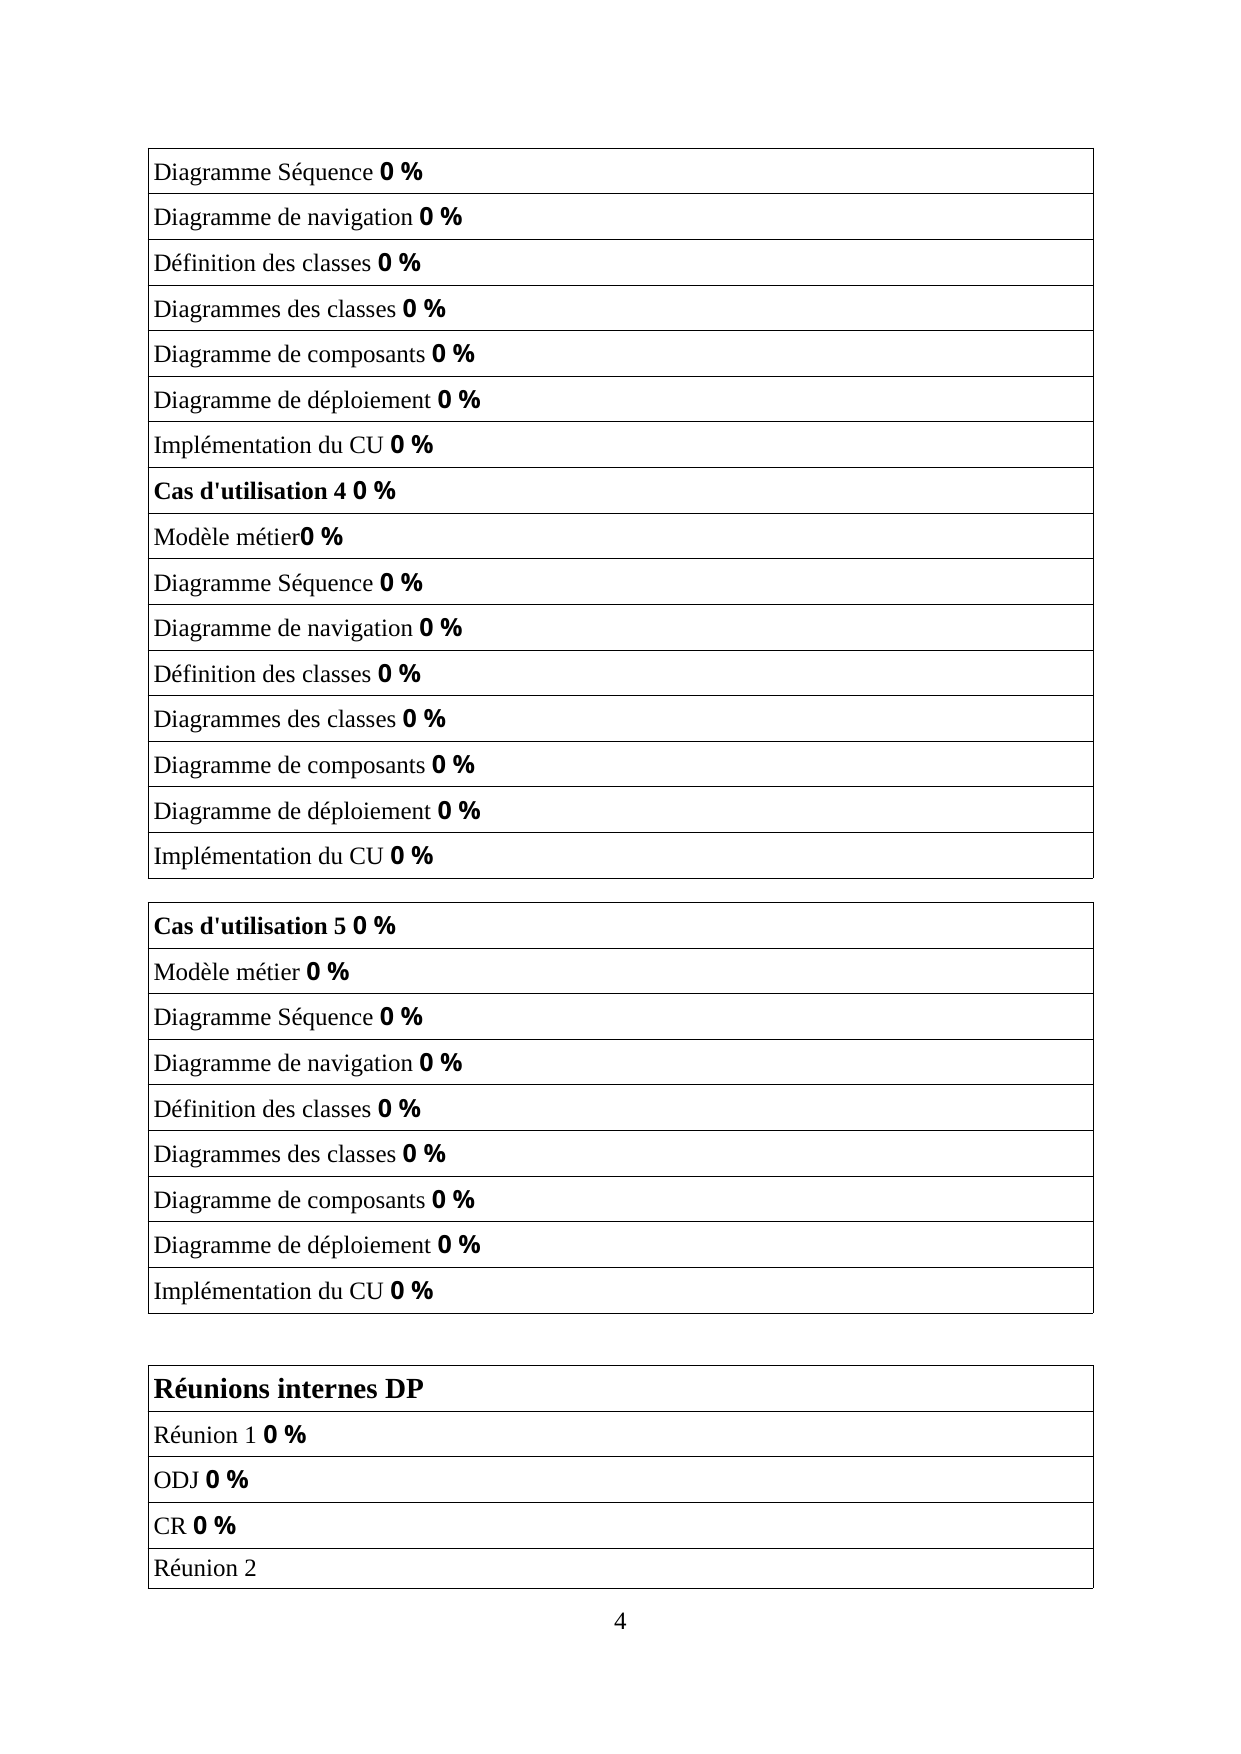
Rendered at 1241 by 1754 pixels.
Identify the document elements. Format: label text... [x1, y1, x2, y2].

table_cell Diagramme de navigation 0 % [149, 605, 1093, 649]
table_cell Modèle métier 0 % [149, 949, 1093, 993]
table_cell Diagramme de composants 0 % [149, 1177, 1093, 1221]
table_header Réunions internes DP [149, 1366, 1093, 1411]
table_cell Implémentation du CU 0 % [149, 1268, 1093, 1312]
table_cell Définition des classes 0 % [149, 1085, 1093, 1130]
table_cell Diagramme Séquence 0 % [149, 994, 1093, 1039]
table_cell Implémentation du CU 0 % [149, 833, 1093, 878]
table_cell Diagramme Séquence 0 % [149, 559, 1093, 604]
table_header Réunion 1 0 % [149, 1412, 1093, 1456]
table_cell Diagrammes des classes 0 % [149, 1131, 1093, 1176]
table_cell Diagramme de navigation 0 % [149, 194, 1093, 239]
table_cell Diagramme de composants 0 % [149, 331, 1093, 376]
table_cell Diagramme de déploiement 0 % [149, 377, 1093, 421]
table_header Réunion 2 [149, 1549, 1093, 1588]
table_cell CR 0 % [149, 1503, 1093, 1547]
table_cell Définition des classes 0 % [149, 651, 1093, 695]
table_header Cas d'utilisation 5 0 % [149, 903, 1093, 947]
table_cell ODJ 0 % [149, 1457, 1093, 1502]
table_cell Diagramme de navigation 0 % [149, 1040, 1093, 1084]
table_cell Diagrammes des classes 0 % [149, 286, 1093, 330]
table_header Cas d'utilisation 4 0 % [149, 468, 1093, 513]
table_cell Diagramme de déploiement 0 % [149, 787, 1093, 832]
table_cell Diagramme de composants 0 % [149, 742, 1093, 786]
table_cell Diagramme de déploiement 0 % [149, 1222, 1093, 1267]
table_cell Modèle métier0 % [149, 514, 1093, 558]
table_cell Diagrammes des classes 0 % [149, 696, 1093, 741]
table_cell Diagramme Séquence 0 % [149, 149, 1093, 193]
table_cell Définition des classes 0 % [149, 240, 1093, 284]
table_cell Implémentation du CU 0 % [149, 422, 1093, 467]
